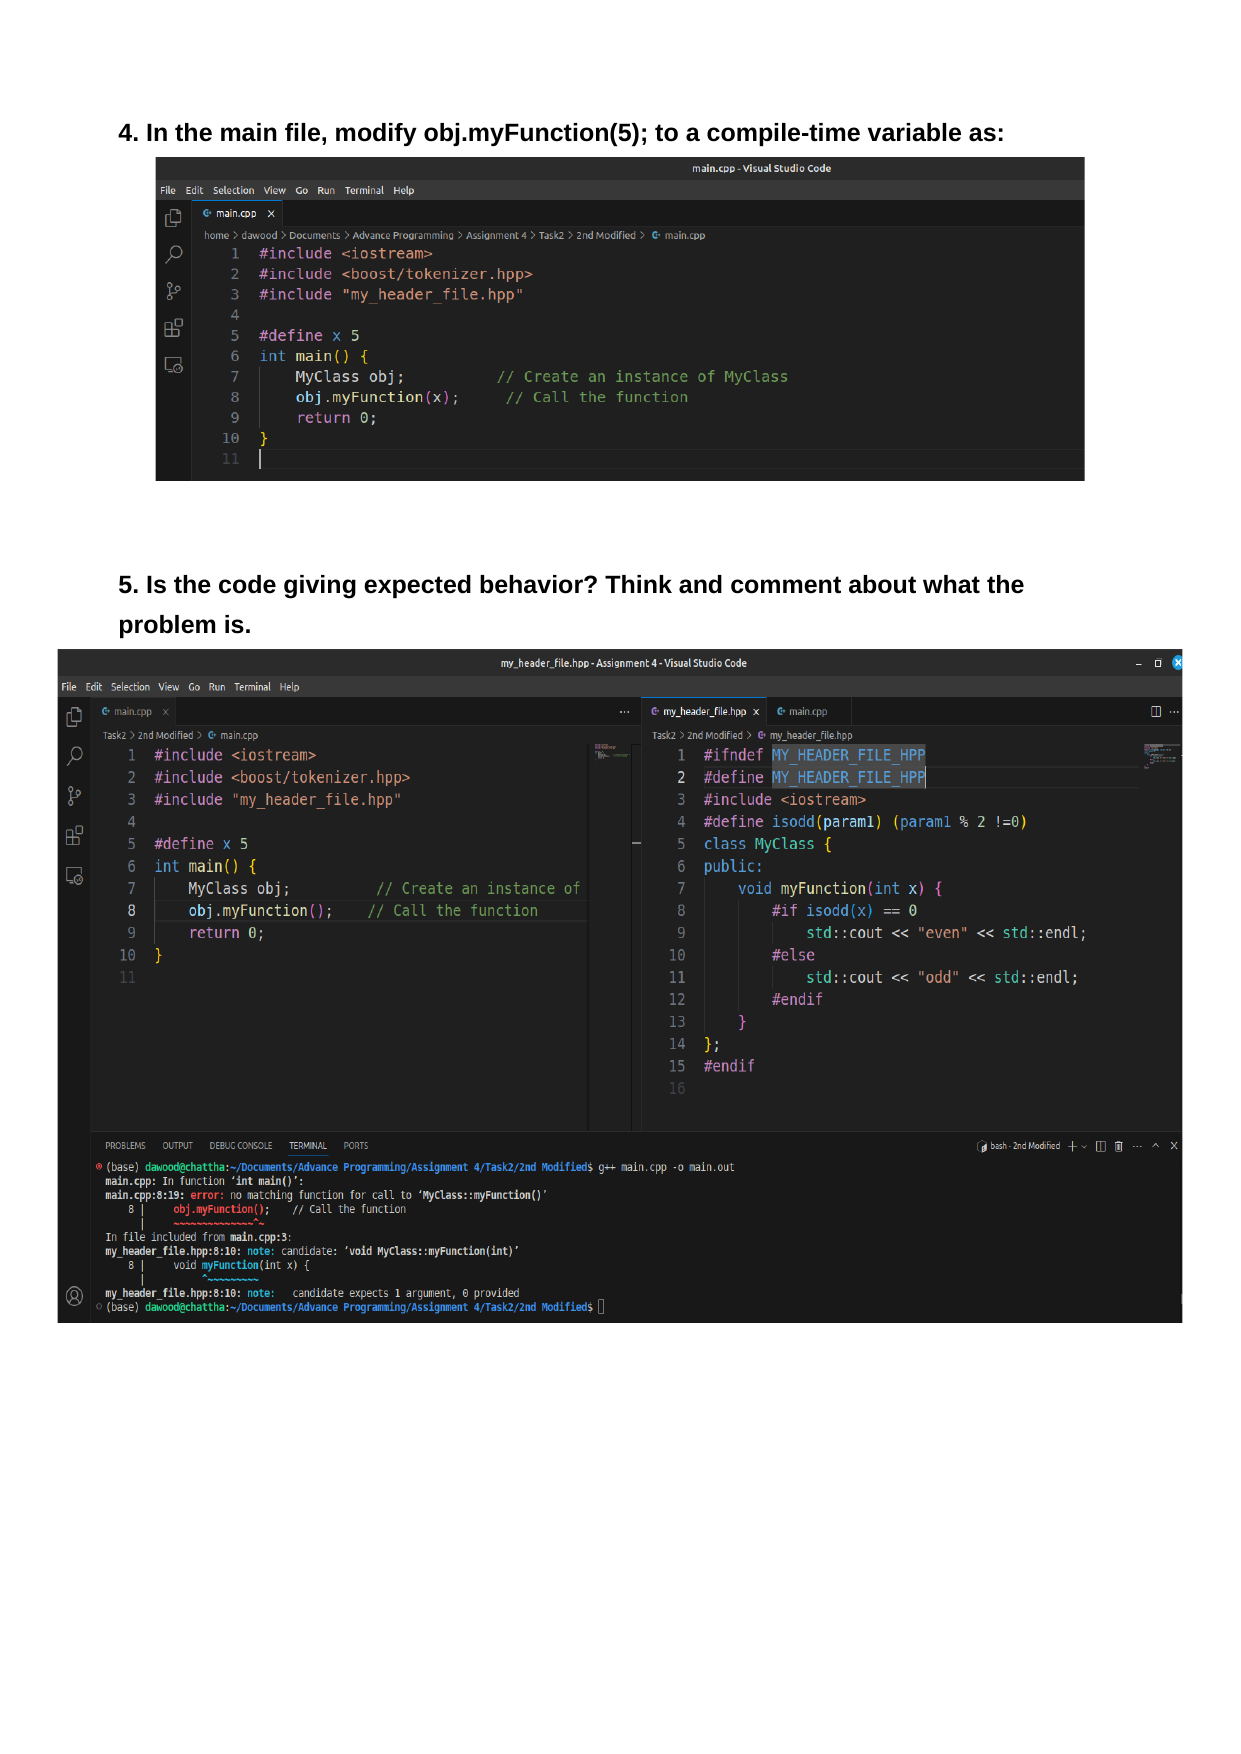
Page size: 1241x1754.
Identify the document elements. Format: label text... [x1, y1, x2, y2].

text 4. In the main file, modify obj.myFunction(5); to a compile-time variable as: [118, 118, 1122, 147]
picture [57, 649, 1183, 1323]
picture [155, 157, 1085, 481]
text 5. Is the code giving expected behavior? Think and comment about what the problem is. [118, 570, 1122, 638]
